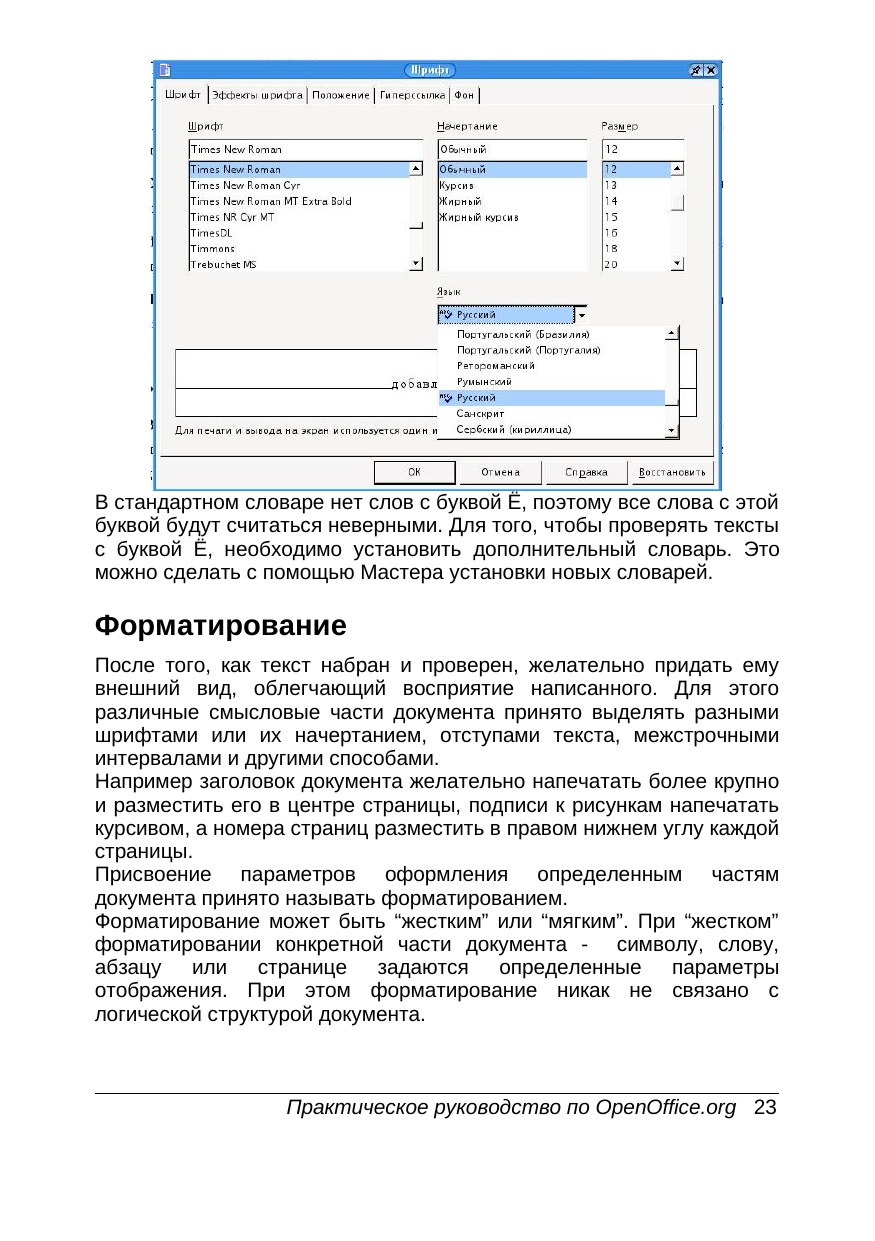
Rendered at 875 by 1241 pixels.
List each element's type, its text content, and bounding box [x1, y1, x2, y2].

subtitle Форматирование [94, 609, 779, 641]
text В стандартном словаре нет слов с буквой Ё, поэтому все слова с этой буквой будут считаться неверными. Для того, чтобы проверять тексты с буквой Ё, необходимо установить дополнительный словарь. Это можно сделать с помощью Мастера установки новых словарей. [94, 59, 779, 584]
text Например заголовок документа желательно напечатать более крупно и разместить его в центре страницы, подписи к рисункам напечатать курсивом, а номера страниц разместить в правом нижнем углу каждой страницы. [94, 770, 779, 863]
text Присвоение параметров оформления определенным частям документа принято называть форматированием. [94, 863, 779, 909]
text После того, как текст набран и проверен, желательно придать ему внешний вид, облегчающий восприятие написанного. Для этого различные смысловые части документа принято выделять разными шрифтами или их начертанием, отступами текста, межстрочными интервалами и другими способами. [94, 654, 779, 770]
text Форматирование может быть “жестким” или “мягким”. При “жестком” форматировании конкретной части документа - символу, слову, абзацу или странице задаются определенные параметры отображения. При этом форматирование никак не связано с логической структурой документа. [94, 909, 779, 1026]
picture [150, 59, 724, 491]
